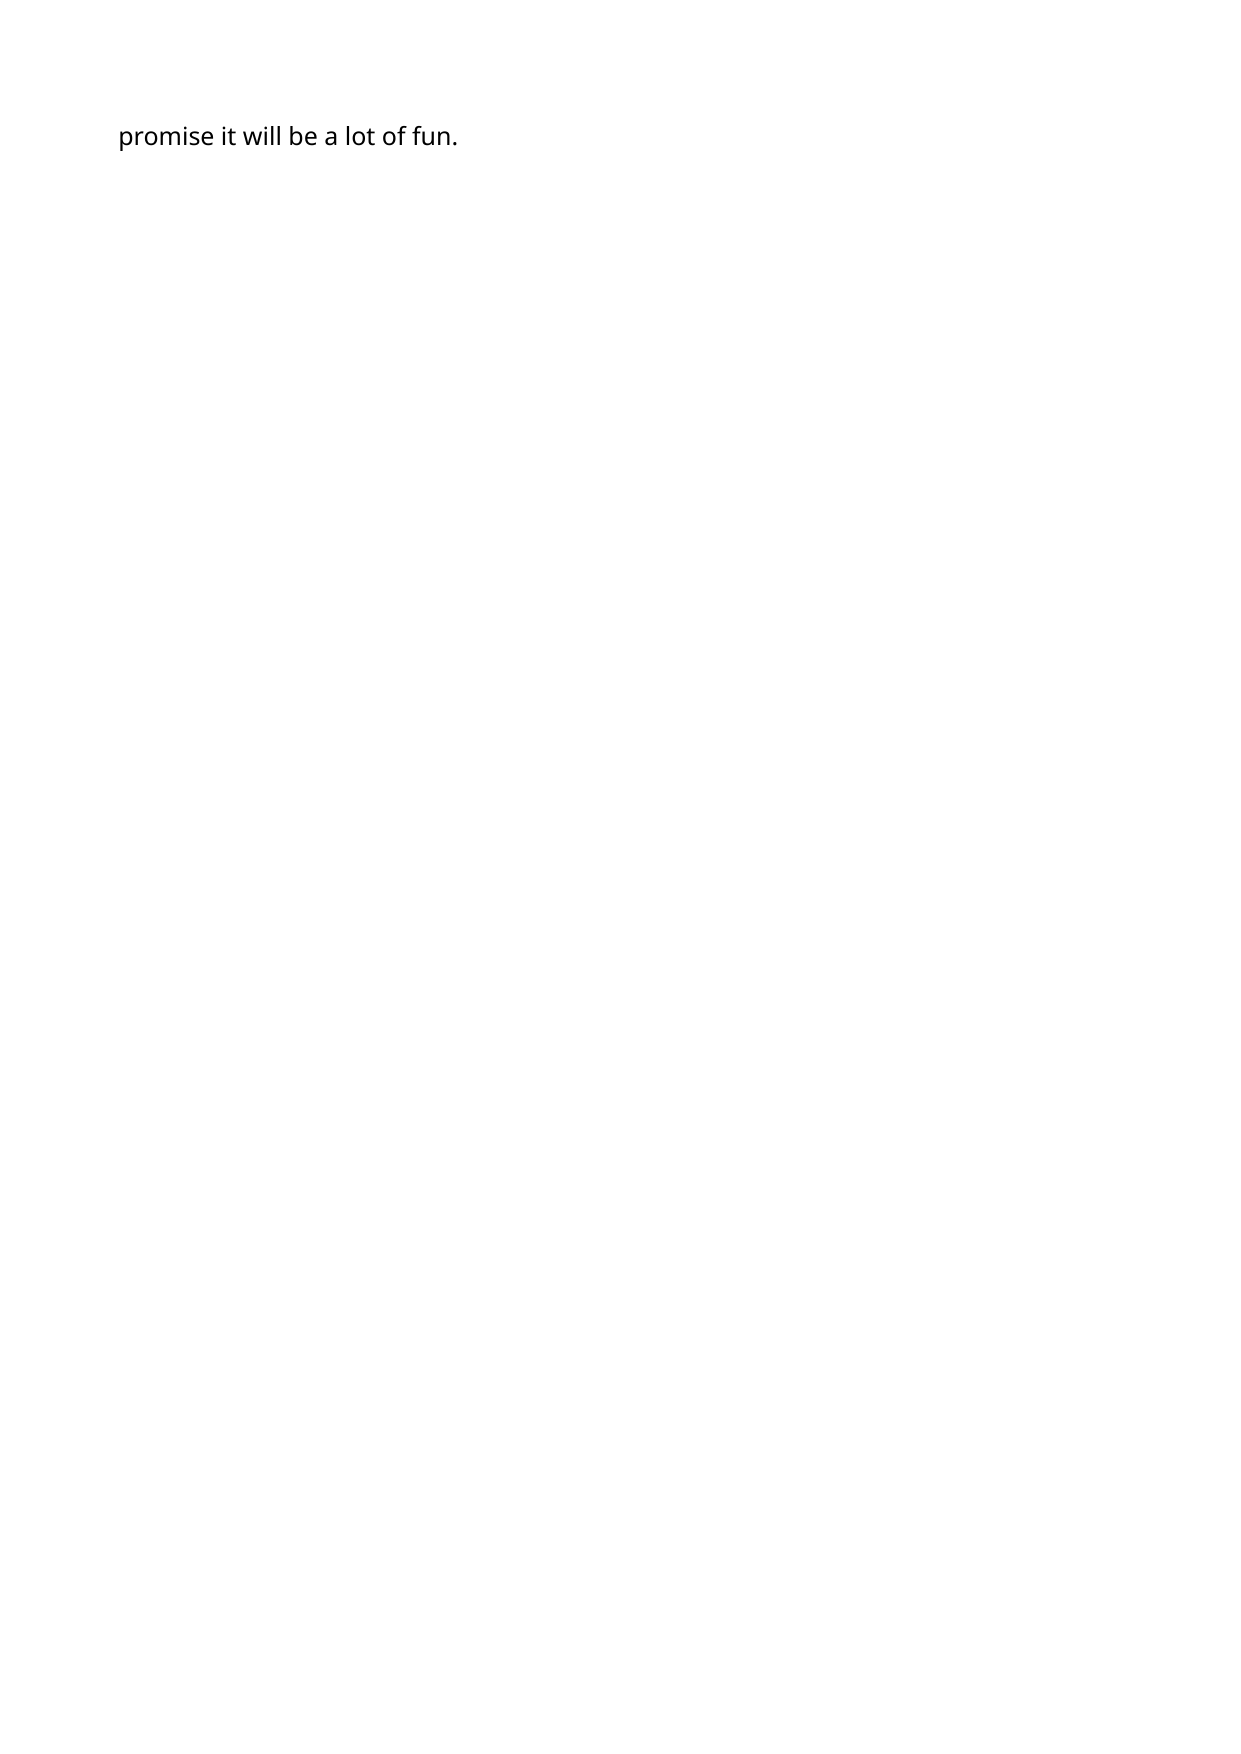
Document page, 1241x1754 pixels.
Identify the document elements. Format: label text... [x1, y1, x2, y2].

text promise it will be a lot of fun. [118, 118, 1122, 152]
